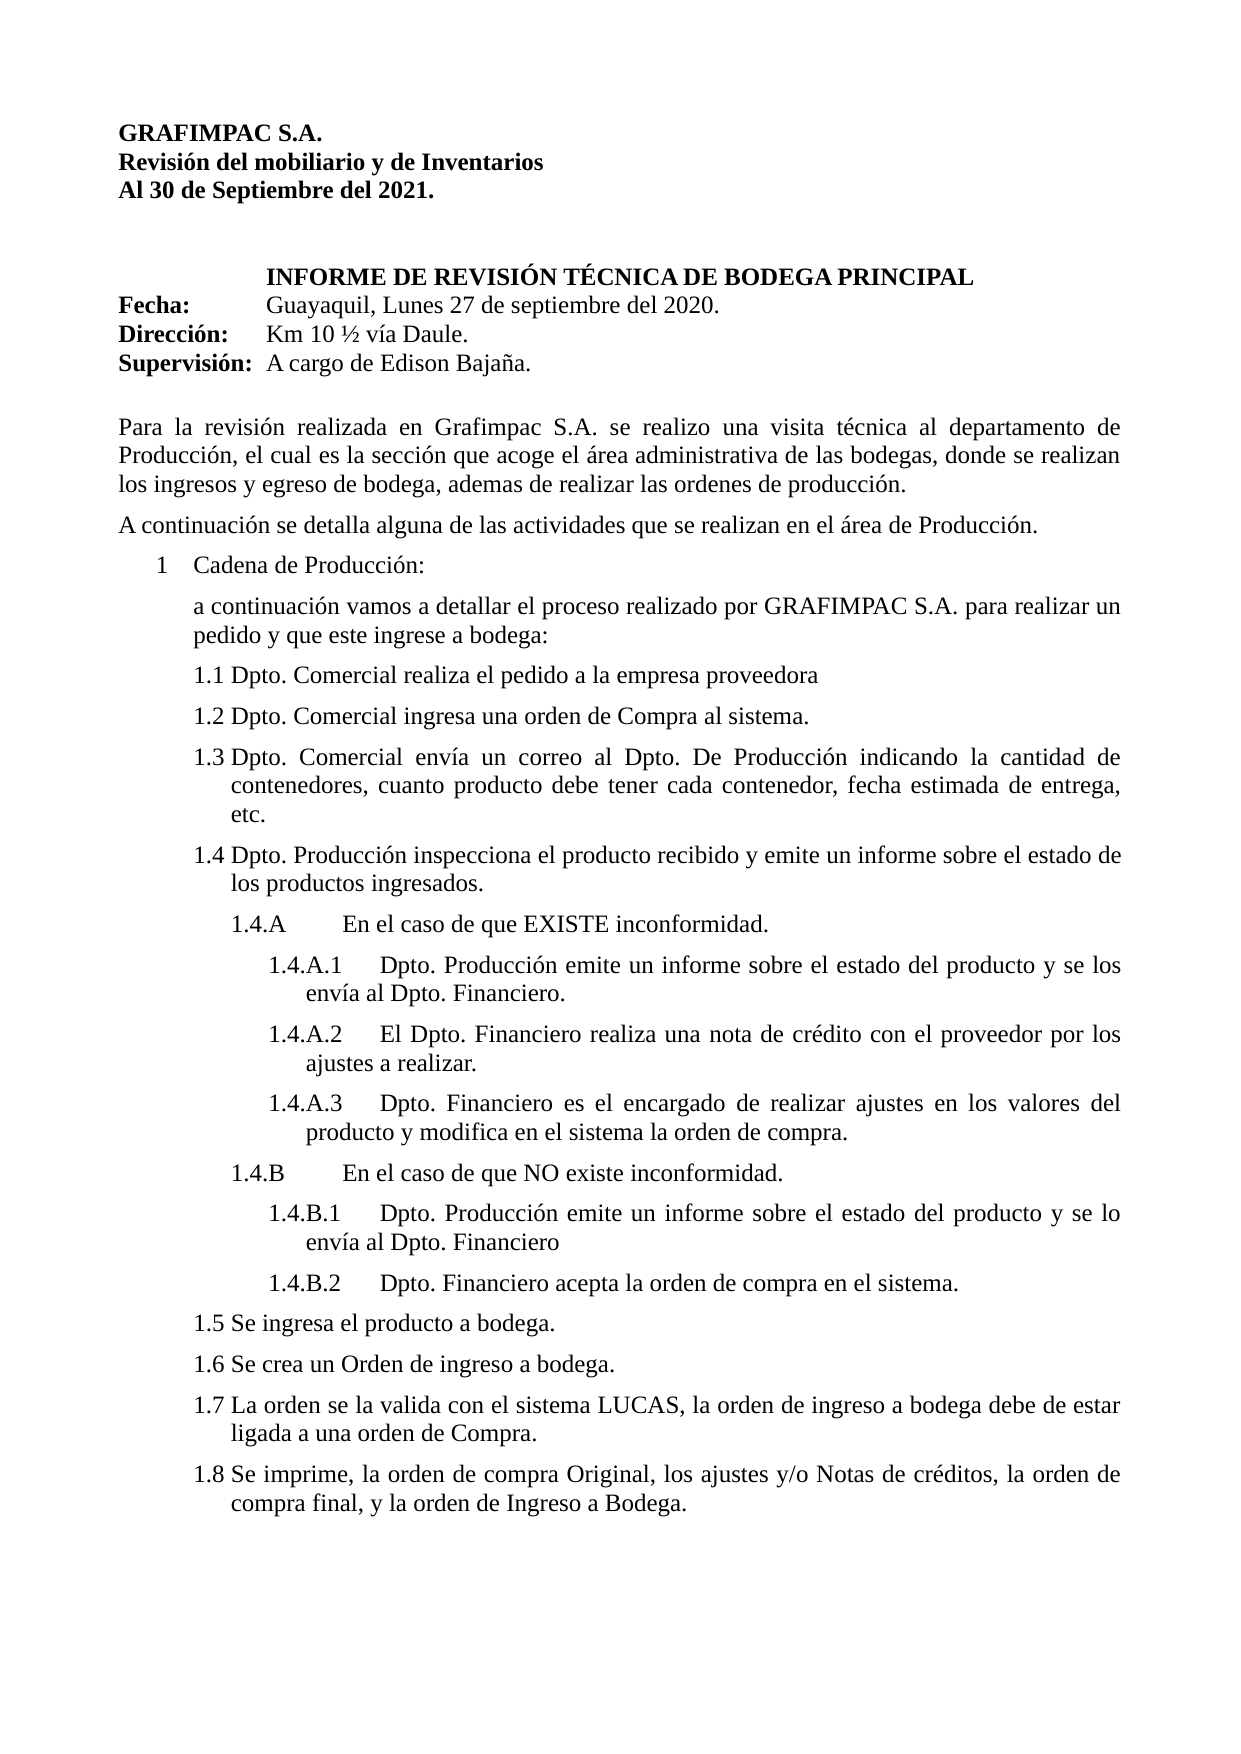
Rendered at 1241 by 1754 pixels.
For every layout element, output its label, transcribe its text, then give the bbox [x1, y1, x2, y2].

list Dpto. Comercial ingresa una orden de Compra al sistema. [193, 701, 1122, 730]
list Dpto. Producción emite un informe sobre el estado del producto y se lo envía al Dpto. Financiero [268, 1198, 1122, 1256]
list La orden se la valida con el sistema LUCAS, la orden de ingreso a bodega debe de estar ligada a una orden de Compra. [193, 1390, 1122, 1447]
list El Dpto. Financiero realiza una nota de crédito con el proveedor por los ajustes a realizar. [268, 1019, 1122, 1077]
text Revisión del mobiliario y de Inventarios [118, 147, 1122, 176]
list Se imprime, la orden de compra Original, los ajustes y/o Notas de créditos, la orden de compra final, y la orden de Ingreso a Bodega. [193, 1459, 1122, 1517]
text INFORME DE REVISIÓN TÉCNICA DE BODEGA PRINCIPAL [118, 262, 1122, 291]
text Al 30 de Septiembre del 2021. [118, 176, 1122, 204]
list Dpto. Producción inspecciona el producto recibido y emite un informe sobre el estado de los productos ingresados. [193, 840, 1122, 897]
text GRAFIMPAC S.A. [118, 118, 1122, 147]
list Dpto. Producción emite un informe sobre el estado del producto y se los envía al Dpto. Financiero. [268, 950, 1122, 1007]
text Dirección: Km 10 ½ vía Daule. [118, 319, 1122, 348]
list En el caso de que NO existe inconformidad. [231, 1158, 1122, 1187]
list a continuación vamos a detallar el proceso realizado por GRAFIMPAC S.A. para realizar un pedido y que este ingrese a bodega: [156, 591, 1122, 648]
text Supervisión: A cargo de Edison Bajaña. [118, 348, 1122, 377]
list Cadena de Producción: [156, 550, 1122, 579]
list Dpto. Comercial envía un correo al Dpto. De Producción indicando la cantidad de contenedores, cuanto producto debe tener cada contenedor, fecha estimada de entrega, etc. [193, 742, 1122, 828]
list Dpto. Financiero es el encargado de realizar ajustes en los valores del producto y modifica en el sistema la orden de compra. [268, 1088, 1122, 1146]
list Dpto. Comercial realiza el pedido a la empresa proveedora [193, 660, 1122, 689]
text Fecha: Guayaquil, Lunes 27 de septiembre del 2020. [118, 291, 1122, 319]
text A continuación se detalla alguna de las actividades que se realizan en el área de Producción. [118, 510, 1122, 538]
list Se ingresa el producto a bodega. [193, 1308, 1122, 1337]
list Se crea un Orden de ingreso a bodega. [193, 1349, 1122, 1378]
list En el caso de que EXISTE inconformidad. [231, 909, 1122, 938]
list Dpto. Financiero acepta la orden de compra en el sistema. [268, 1268, 1122, 1297]
text Para la revisión realizada en Grafimpac S.A. se realizo una visita técnica al departamento de Producción, el cual es la sección que acoge el área administrativa de las bodegas, donde se realizan los ingresos y egreso de bodega, ademas de realizar las ordenes de producción. [118, 412, 1122, 498]
